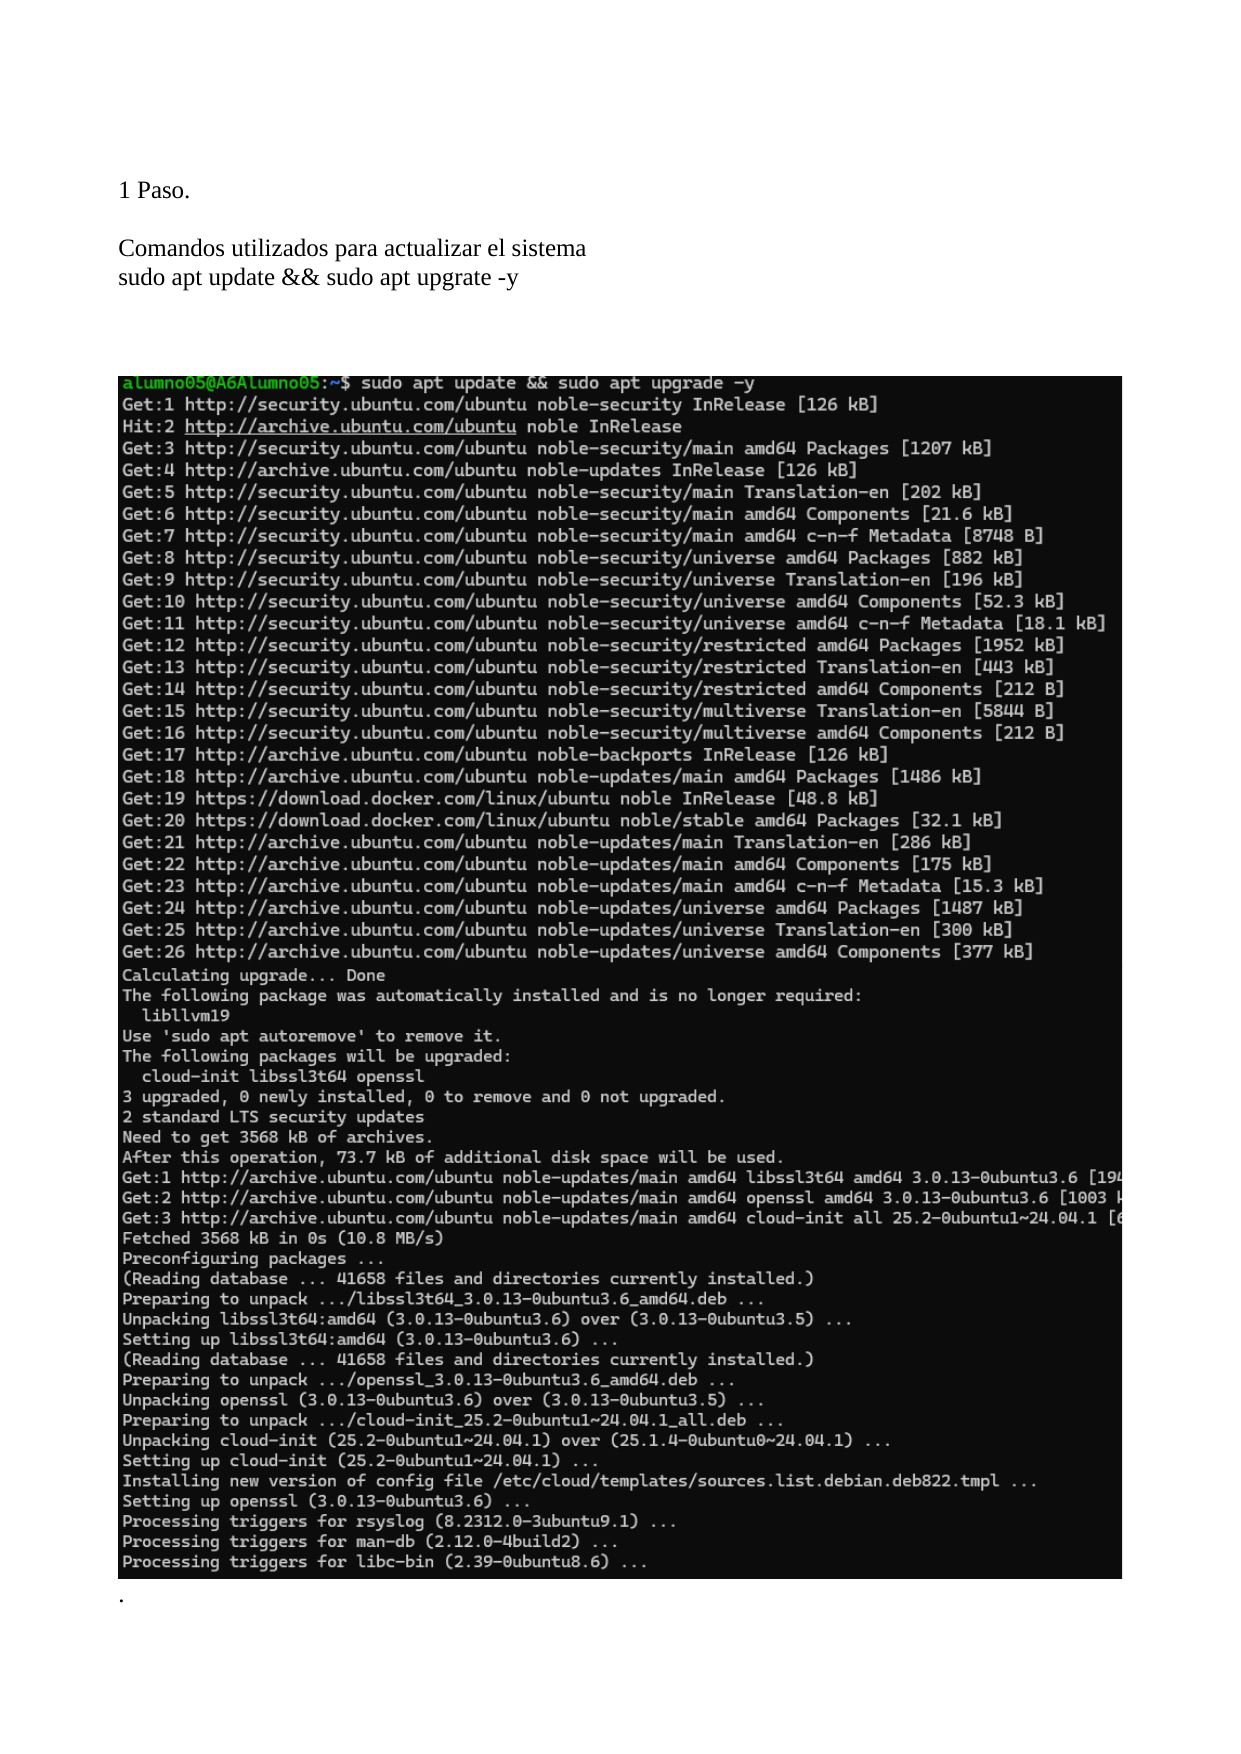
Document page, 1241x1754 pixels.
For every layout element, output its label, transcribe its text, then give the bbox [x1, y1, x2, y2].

text Comandos utilizados para actualizar el sistema [118, 233, 1122, 262]
picture [118, 376, 1123, 1579]
text . [118, 1579, 1122, 1608]
text 1 Paso. [118, 176, 1122, 204]
text sudo apt update && sudo apt upgrate -y [118, 262, 1122, 291]
